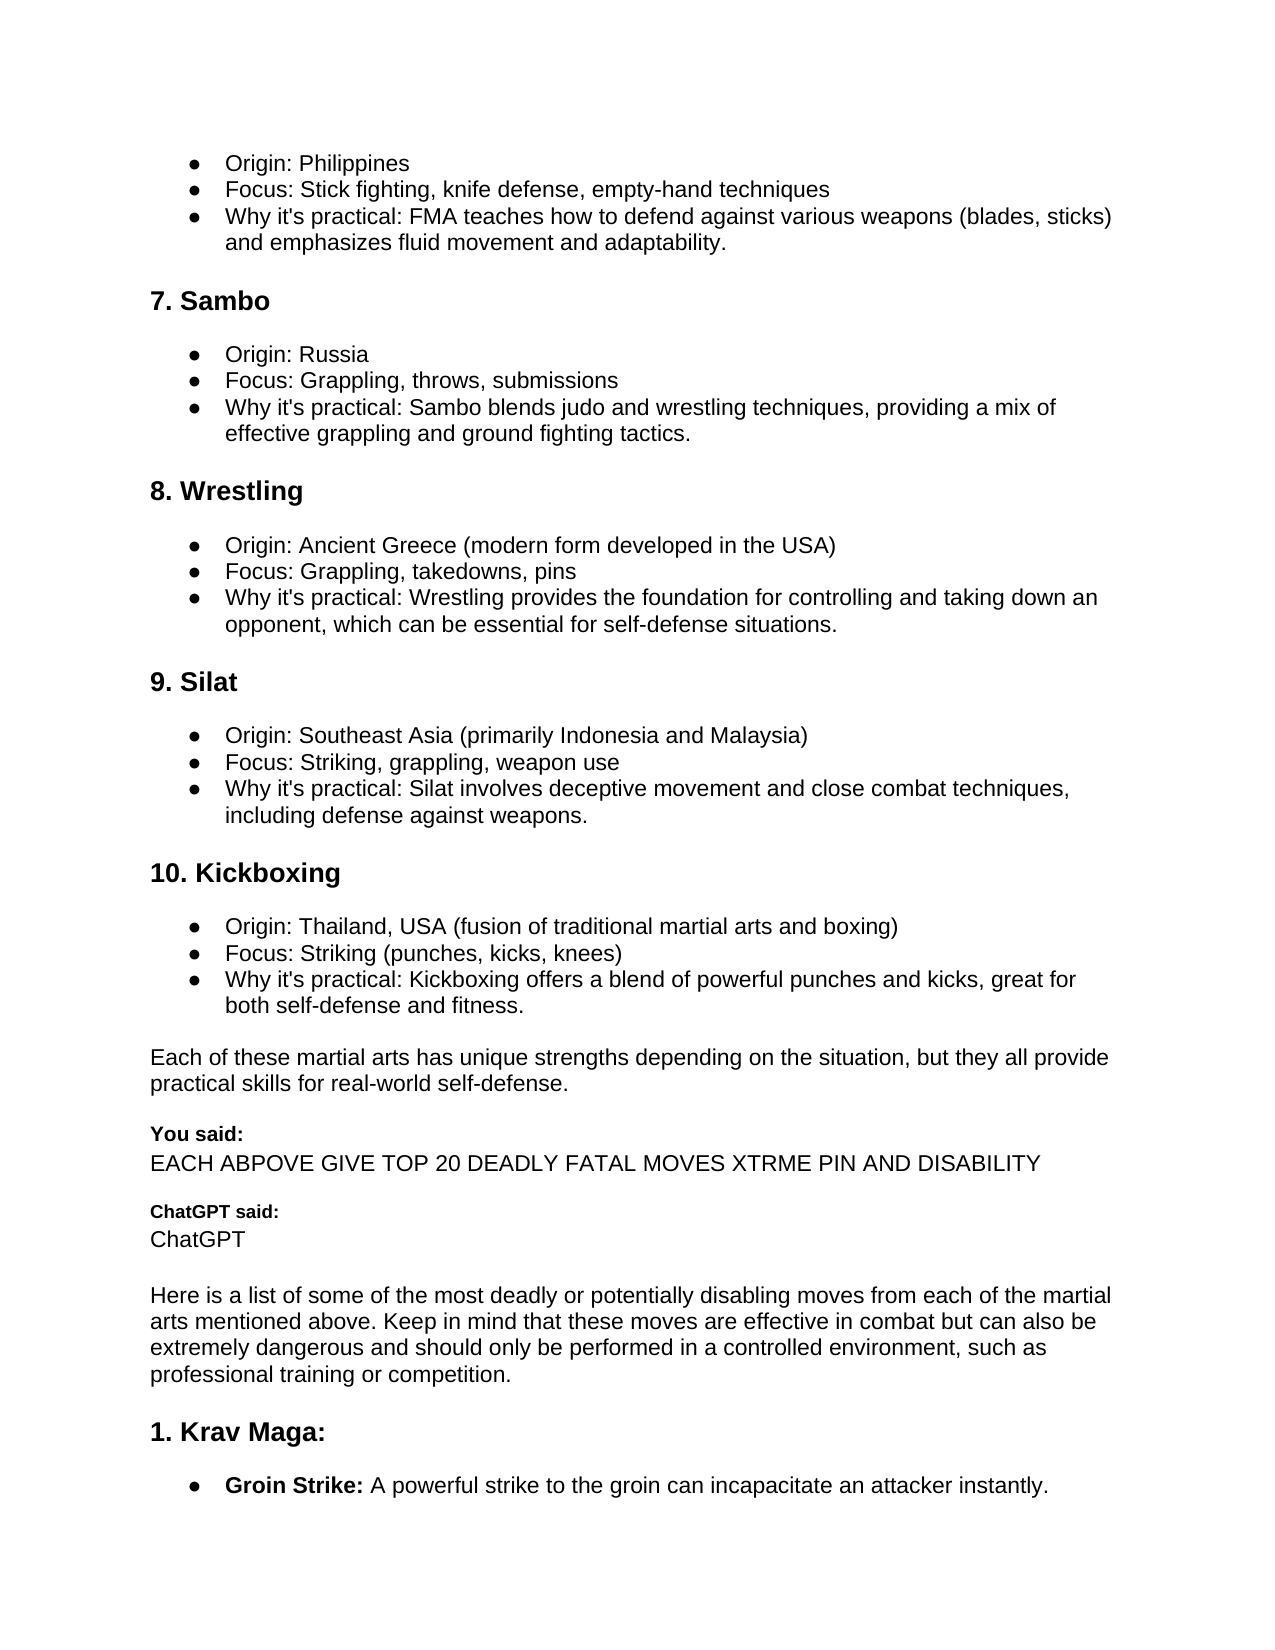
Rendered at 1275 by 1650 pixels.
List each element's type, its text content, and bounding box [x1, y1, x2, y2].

list Why it's practical: Wrestling provides the foundation for controlling and taking down an opponent, which can be essential for self-defense situations. [187, 584, 1125, 637]
subtitle 7. Sambo [150, 284, 1125, 316]
list Why it's practical: Silat involves deceptive movement and close combat techniques, including defense against weapons. [187, 775, 1125, 828]
list Origin: Thailand, USA (fusion of traditional martial arts and boxing) [187, 913, 1125, 940]
subtitle You said: [150, 1121, 1125, 1145]
subtitle ChatGPT said: [150, 1201, 1125, 1222]
subtitle 9. Silat [150, 666, 1125, 697]
subtitle 8. Wrestling [150, 475, 1125, 507]
list Origin: Philippines [187, 150, 1125, 176]
list Focus: Striking, grappling, weapon use [187, 749, 1125, 775]
list Focus: Grappling, takedowns, pins [187, 558, 1125, 584]
list Why it's practical: FMA teaches how to defend against various weapons (blades, sticks) and emphasizes fluid movement and adaptability. [187, 203, 1125, 255]
text EACH ABPOVE GIVE TOP 20 DEADLY FATAL MOVES XTRME PIN AND DISABILITY [150, 1149, 1125, 1176]
text Each of these martial arts has unique strengths depending on the situation, but they all provide practical skills for real-world self-defense. [150, 1044, 1125, 1096]
subtitle 1. Krav Maga: [150, 1416, 1125, 1447]
list Why it's practical: Kickboxing offers a blend of powerful punches and kicks, great for both self-defense and fitness. [187, 966, 1125, 1019]
list Origin: Southeast Asia (primarily Indonesia and Malaysia) [187, 722, 1125, 749]
list Focus: Striking (punches, kicks, knees) [187, 940, 1125, 966]
list Why it's practical: Sambo blends judo and wrestling techniques, providing a mix of effective grappling and ground fighting tactics. [187, 393, 1125, 446]
list Focus: Grappling, throws, submissions [187, 367, 1125, 393]
text Here is a list of some of the most deadly or potentially disabling moves from each of the martial arts mentioned above. Keep in mind that these moves are effective in combat but can also be extremely dangerous and should only be performed in a controlled environment, such as professional training or competition. [150, 1282, 1125, 1387]
list Origin: Ancient Greece (modern form developed in the USA) [187, 532, 1125, 558]
list Focus: Stick fighting, knife defense, empty-hand techniques [187, 176, 1125, 203]
list Origin: Russia [187, 341, 1125, 367]
text ChatGPT [150, 1226, 1125, 1253]
list Groin Strike: A powerful strike to the groin can incapacitate an attacker instantly. [187, 1472, 1125, 1499]
subtitle 10. Kickboxing [150, 857, 1125, 888]
